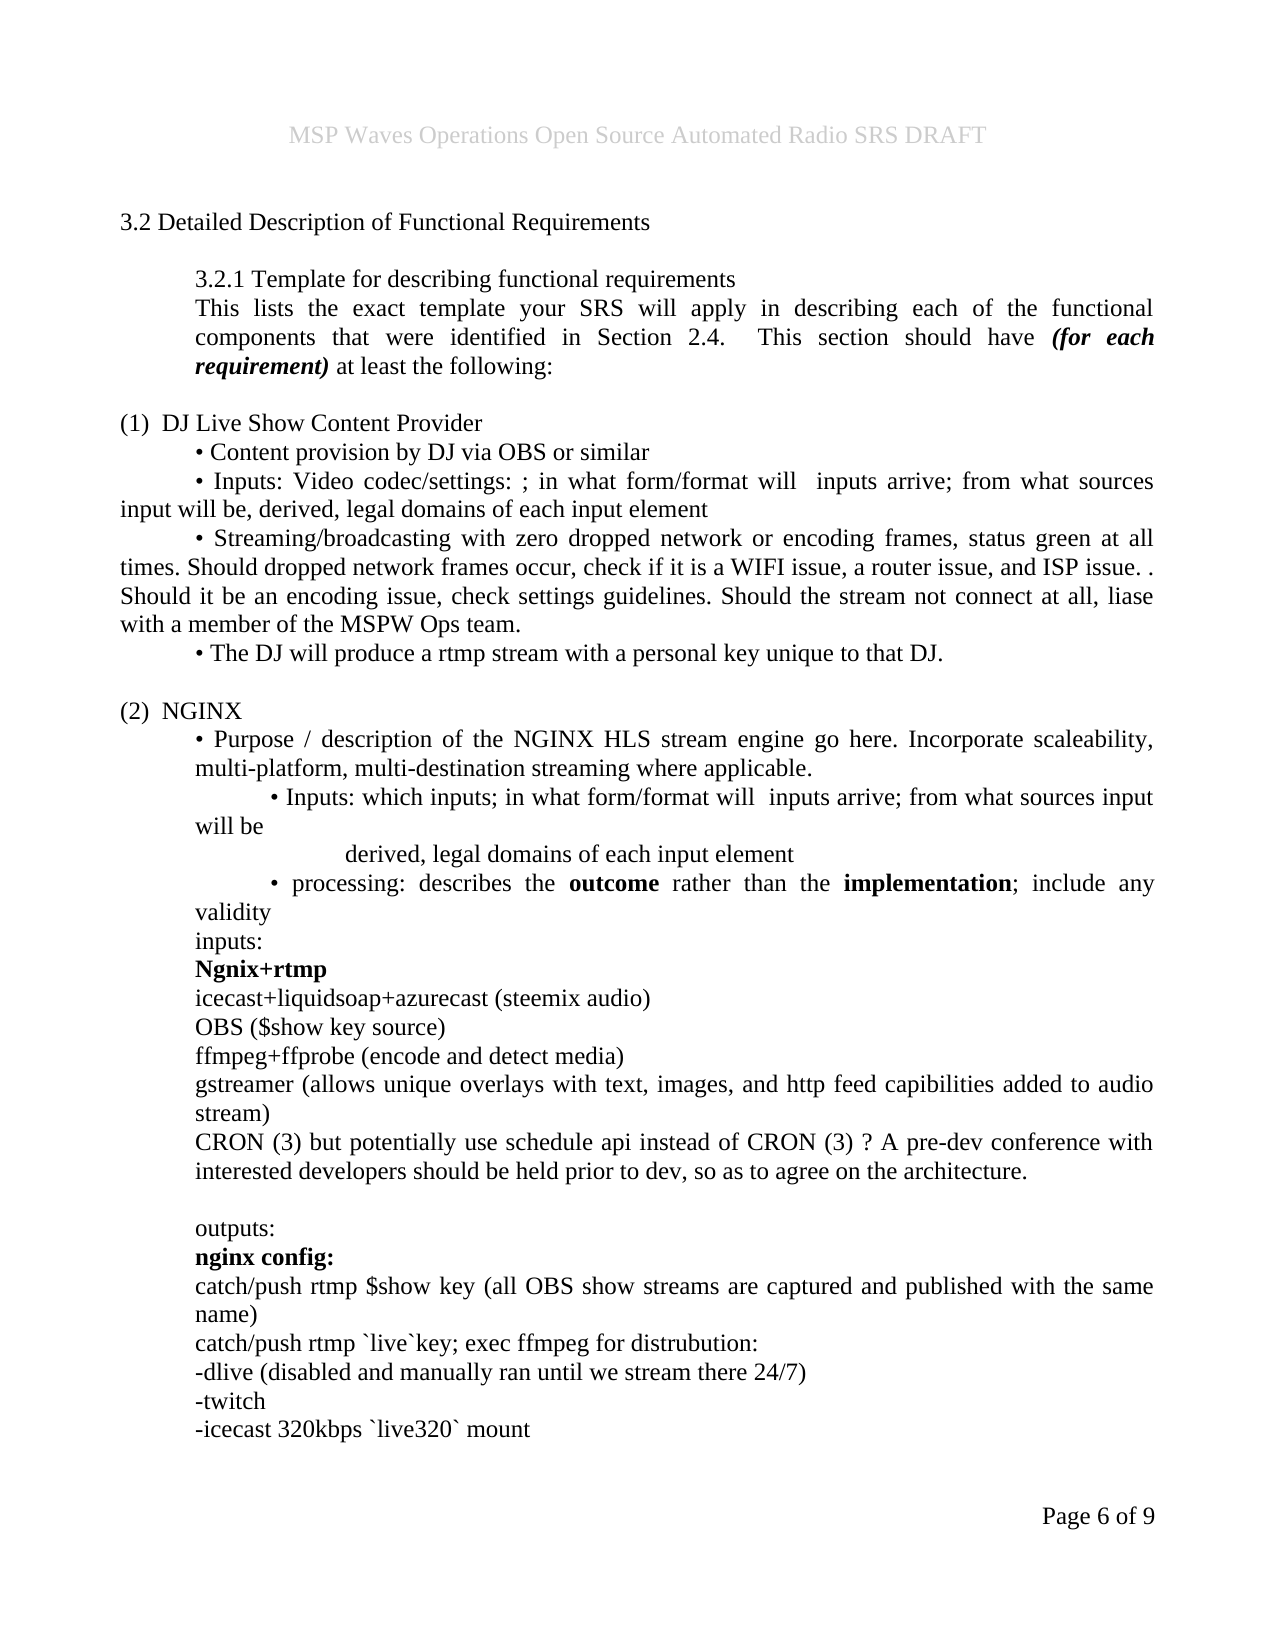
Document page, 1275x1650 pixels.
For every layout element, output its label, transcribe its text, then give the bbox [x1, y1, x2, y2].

text CRON (3) but potentially use schedule api instead of CRON (3) ? A pre-dev conference with interested developers should be held prior to dev, so as to agree on the architecture. [195, 1127, 1155, 1184]
text • Content provision by DJ via OBS or similar [120, 437, 1155, 466]
text • Inputs: which inputs; in what form/format will inputs arrive; from what sources input will be [195, 782, 1155, 839]
text -icecast 320kbps `live320` mount [195, 1414, 1155, 1443]
text • Streaming/broadcasting with zero dropped network or encoding frames, status green at all times. Should dropped network frames occur, check if it is a WIFI issue, a router issue, and ISP issue. . Should it be an encoding issue, check settings guidelines. Should the stream not connect at all, liase with a member of the MSPW Ops team. [120, 523, 1155, 638]
text 3.2 Detailed Description of Functional Requirements [120, 207, 1155, 236]
text derived, legal domains of each input element [195, 839, 1155, 868]
text icecast+liquidsoap+azurecast (steemix audio) [195, 983, 1155, 1012]
text outputs: [195, 1213, 1155, 1242]
text • Purpose / description of the NGINX HLS stream engine go here. Incorporate scaleability, multi-platform, multi-destination streaming where applicable. [195, 724, 1155, 782]
text • processing: describes the outcome rather than the implementation; include any validity [195, 868, 1155, 926]
text Ngnix+rtmp [195, 954, 1155, 983]
text inputs: [195, 926, 1155, 954]
text -dlive (disabled and manually ran until we stream there 24/7) [195, 1357, 1155, 1386]
text • Inputs: Video codec/settings: ; in what form/format will inputs arrive; from what sources input will be, derived, legal domains of each input element [120, 466, 1155, 523]
text • The DJ will produce a rtmp stream with a personal key unique to that DJ. [195, 638, 1155, 667]
text (2) NGINX [120, 696, 1155, 724]
text 3.2.1 Template for describing functional requirements [120, 264, 1155, 293]
text (1) DJ Live Show Content Provider [120, 408, 1155, 437]
text nginx config: [195, 1242, 1155, 1271]
text gstreamer (allows unique overlays with text, images, and http feed capibilities added to audio stream) [195, 1069, 1155, 1127]
text catch/push rtmp $show key (all OBS show streams are captured and published with the same name) [195, 1271, 1155, 1328]
text catch/push rtmp `live`key; exec ffmpeg for distrubution: [195, 1328, 1155, 1357]
text OBS ($show key source) [195, 1012, 1155, 1041]
text ffmpeg+ffprobe (encode and detect media) [195, 1041, 1155, 1069]
text This lists the exact template your SRS will apply in describing each of the functional components that were identified in Section 2.4. This section should have (for each requirement) at least the following: [195, 293, 1155, 379]
text -twitch [195, 1386, 1155, 1414]
